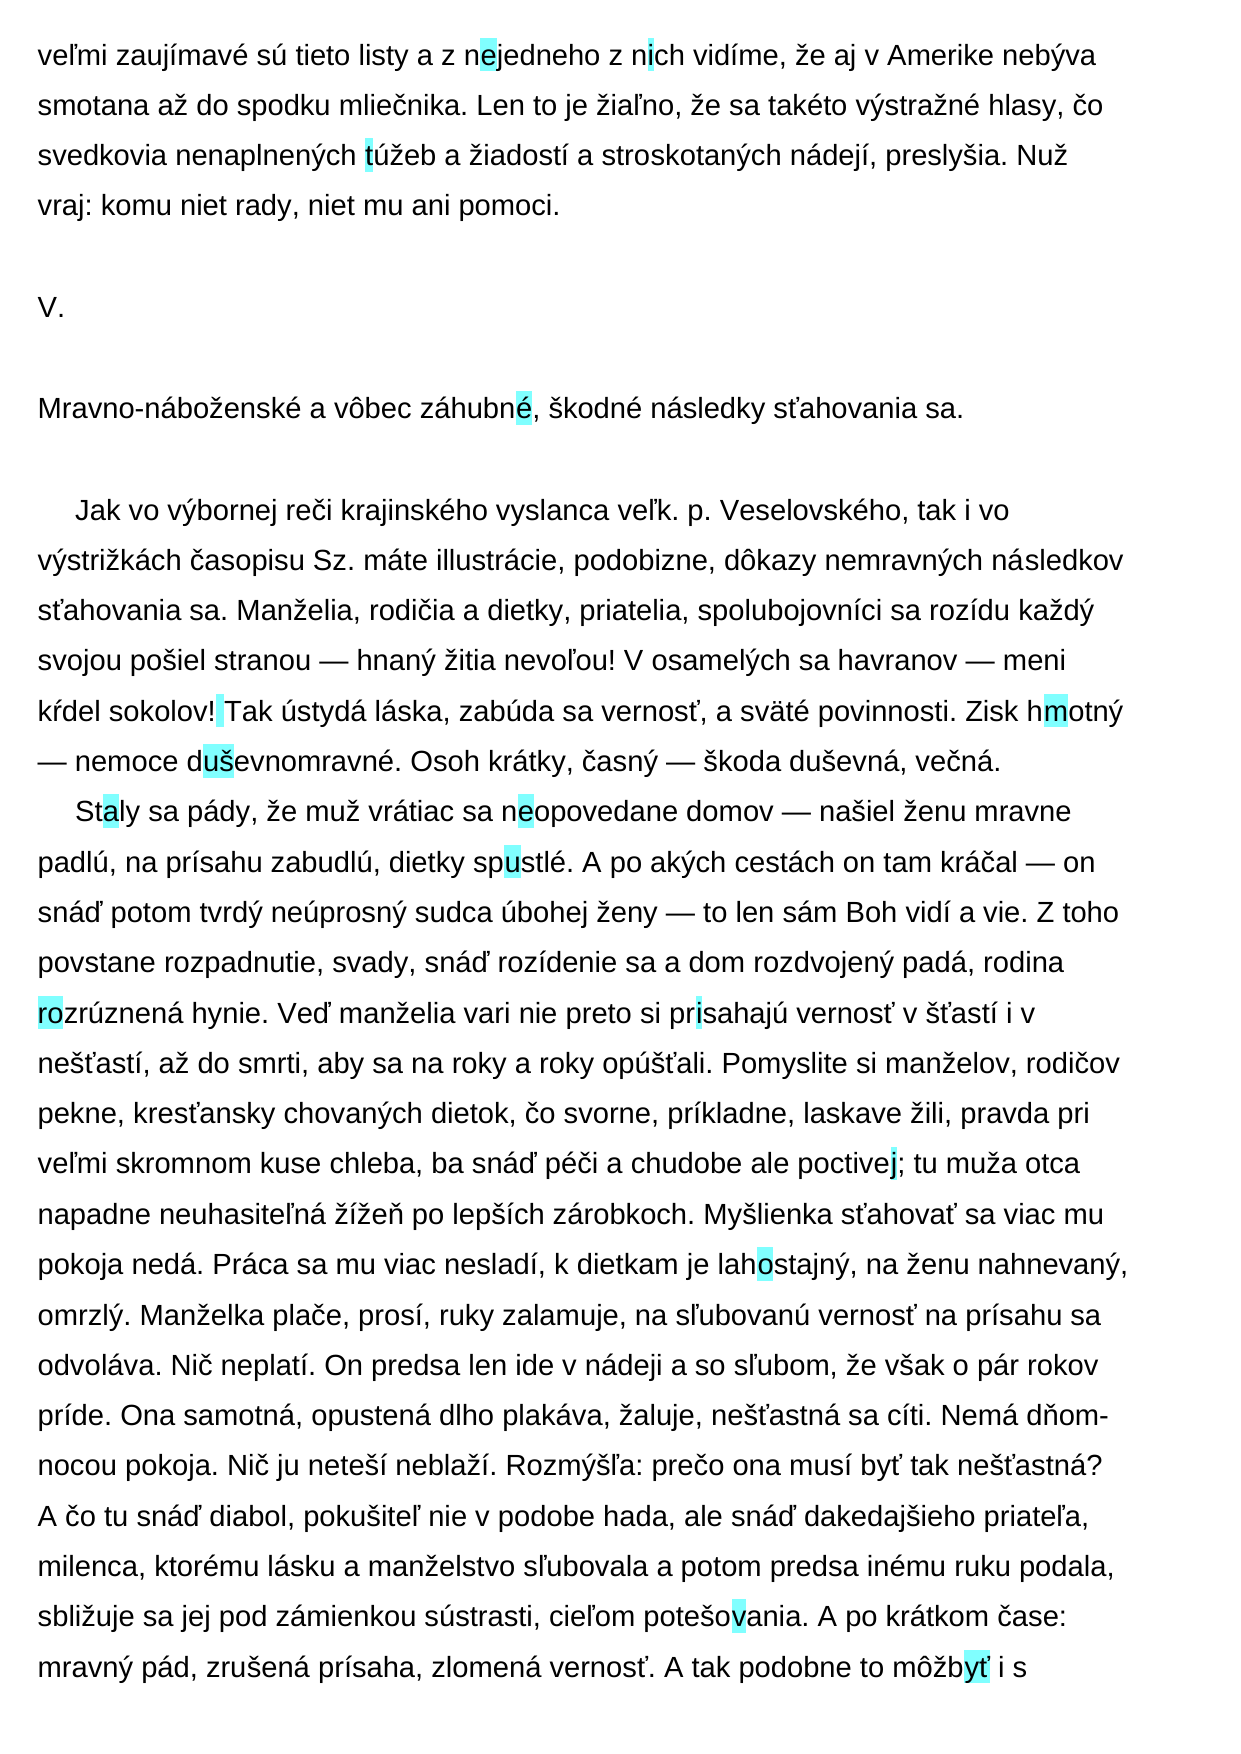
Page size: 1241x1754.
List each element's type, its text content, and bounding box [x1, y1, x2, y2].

text Jak vo výbornej reči krajinského vyslanca veľk. p. Veselovského, tak i vo výstrižkách časopisu Sz. máte illustrácie, podobizne, dôkazy nemravných ná­sledkov sťahovania sa. Manželia, rodičia a dietky, priatelia, spolubojovníci sa rozídu každý svojou pošiel stranou — hnaný žitia nevoľou! V osamelých sa havranov — meni kŕdel sokolov! Tak ústydá láska, zabúda sa vernosť, a sväté povinnosti. Zisk hmotný — nemoce duševnomravné. Osoh krátky, časný — škoda duševná, večná. [37, 492, 1130, 778]
text Mravno-náboženské a vôbec záhubné, škodné následky sťahovania sa. [37, 391, 1130, 425]
text veľmi zaujímavé sú tieto listy a z nejedneho z nich vidíme, že aj v Amerike nebýva smotana až do spodku mliečnika. Len to je žiaľno, že sa takéto výstražné hlasy, čo svedkovia nenaplnených túžeb a žiadostí a stro­skotaných nádejí, preslyšia. Nuž vraj: komu niet rady, niet mu ani pomoci. [37, 37, 1130, 222]
text V. [37, 290, 1130, 323]
text Staly sa pády, že muž vrátiac sa neopovedane domov — našiel ženu mravne padlú, na prísahu zabudlú, dietky spustlé. A po akých cestách on tam kráčal — on snáď potom tvrdý neúprosný sudca úbohej ženy — to len sám Boh vidí a vie. Z toho povstane rozpadnutie, svady, snáď rozídenie sa a dom rozdvojený padá, rodina rozrúznená hynie. Veď manželia vari nie preto si prisahajú vernosť v šťastí i v nešťastí, až do smrti, aby sa na roky a roky opúšťali. Pomyslite si manželov, rodičov pekne, kre­sťansky chovaných dietok, čo svorne, príkladne, laskave žili, pravda pri veľmi skromnom kuse chleba, ba snáď péči a chudobe ale poctivej; tu muža otca napadne neuhasiteľná žížeň po lepších zárobkoch. Myšlienka sťahovať sa viac mu pokoja nedá. Práca sa mu viac nesladí, k dietkam je lahostajný, na ženu nahnevaný, omrzlý. Manželka plače, prosí, ruky zalamuje, na sľubovanú vernosť na prísahu sa odvo­láva. Nič neplatí. On predsa len ide v nádeji a so sľubom, že však o pár rokov príde. Ona samotná, opustená dlho plakáva, žaluje, nešťastná sa cíti. Nemá dňom-nocou pokoja. Nič ju neteší neblaží. Rozmýšľa: prečo ona musí byť tak nešťastná? A čo tu snáď diabol, pokušiteľ nie v podobe hada, ale snáď dakedajšieho priateľa, milenca, ktorému lásku a manželstvo sľubovala a potom predsa inému ruku podala, sbližuje sa jej pod zámienkou sústrasti, cieľom potešovania. A po krátkom čase: mravný pád, zru­šená prísaha, zlomená vernosť. A tak podobne to môžbyť i s [37, 794, 1130, 1683]
